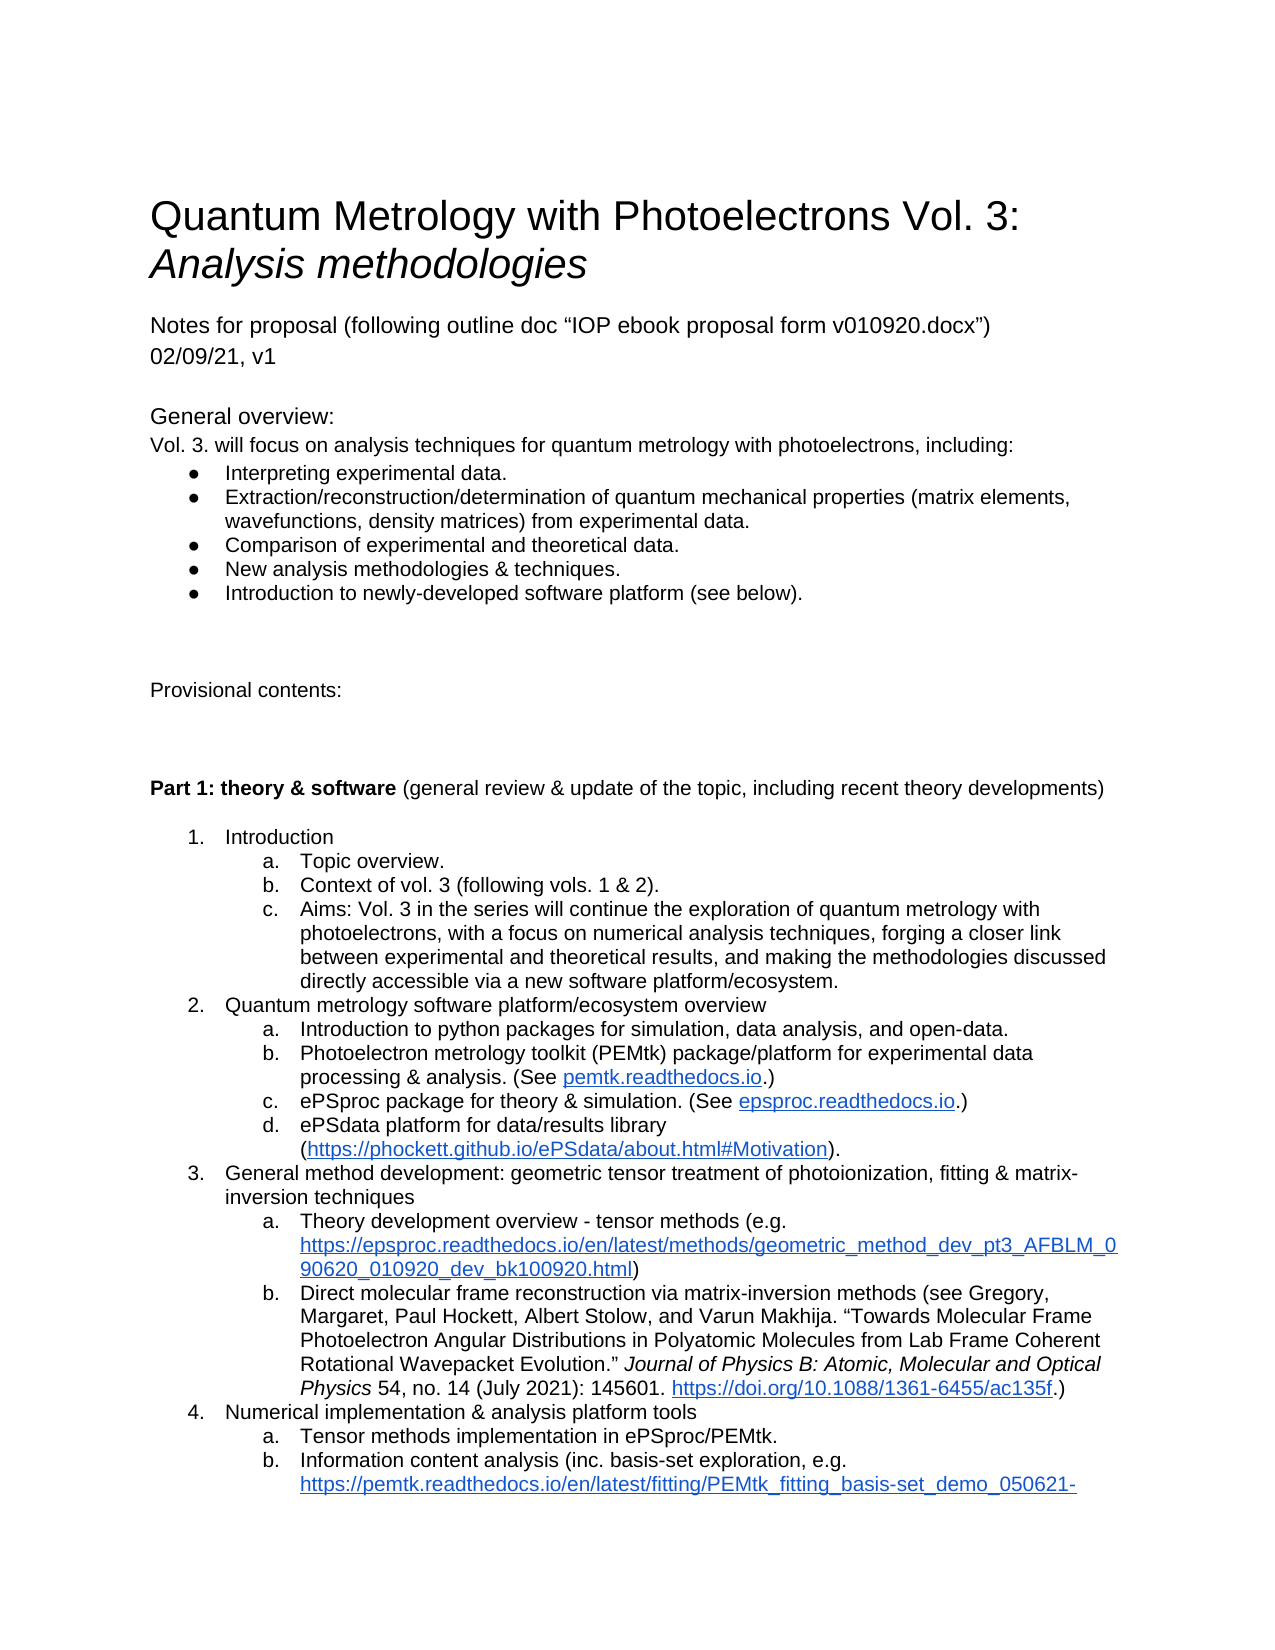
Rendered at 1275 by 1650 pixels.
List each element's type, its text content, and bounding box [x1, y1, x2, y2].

text General overview: Vol. 3. will focus on analysis techniques for quantum metrology with photoelectrons, including: [150, 403, 1125, 457]
list Information content analysis (inc. basis-set exploration, e.g. https://pemtk.readthedocs.io/en/latest/fitting/PEMtk_fitting_basis-set_demo_050621- [262, 1448, 1125, 1496]
list Numerical implementation & analysis platform tools [187, 1400, 1125, 1424]
list Introduction to python packages for simulation, data analysis, and open-data. [262, 1017, 1125, 1041]
list Tensor methods implementation in ePSproc/PEMtk. [262, 1424, 1125, 1448]
list ePSdata platform for data/results library (https://phockett.github.io/ePSdata/about.html#Motivation). [262, 1113, 1125, 1161]
list General method development: geometric tensor treatment of photoionization, fitting & matrix-inversion techniques [187, 1161, 1125, 1208]
list Context of vol. 3 (following vols. 1 & 2). [262, 873, 1125, 897]
list ePSproc package for theory & simulation. (See epsproc.readthedocs.io.) [262, 1089, 1125, 1113]
list Aims: Vol. 3 in the series will continue the exploration of quantum metrology with photoelectrons, with a focus on numerical analysis techniques, forging a closer link between experimental and theoretical results, and making the methodologies discussed directly accessible via a new software platform/ecosystem. [262, 897, 1125, 993]
list Comparison of experimental and theoretical data. [187, 532, 1125, 556]
list Extraction/reconstruction/determination of quantum mechanical properties (matrix elements, wavefunctions, density matrices) from experimental data. [187, 484, 1125, 532]
list Introduction to newly-developed software platform (see below). [187, 580, 1125, 604]
text Provisional contents: [150, 678, 1125, 702]
list Topic overview. [262, 849, 1125, 873]
list New analysis methodologies & techniques. [187, 556, 1125, 580]
list Introduction [187, 825, 1125, 849]
list Quantum metrology software platform/ecosystem overview [187, 993, 1125, 1017]
list Photoelectron metrology toolkit (PEMtk) package/platform for experimental data processing & analysis. (See pemtk.readthedocs.io.) [262, 1041, 1125, 1089]
subtitle Quantum Metrology with Photoelectrons Vol. 3: Analysis methodologies [150, 192, 1125, 287]
list Direct molecular frame reconstruction via matrix-inversion methods (see Gregory, Margaret, Paul Hockett, Albert Stolow, and Varun Makhija. “Towards Molecular Frame Photoelectron Angular Distributions in Polyatomic Molecules from Lab Frame Coherent Rotational Wavepacket Evolution.” Journal of Physics B: Atomic, Molecular and Optical Physics 54, no. 14 (July 2021): 145601. https://doi.org/10.1088/1361-6455/ac135f.) [262, 1280, 1125, 1400]
text 02/09/21, v1 [150, 343, 1125, 369]
text Notes for proposal (following outline doc “IOP ebook proposal form v010920.docx”) [150, 312, 1125, 339]
list Interpreting experimental data. [187, 461, 1125, 484]
list Theory development overview - tensor methods (e.g. https://epsproc.readthedocs.io/en/latest/methods/geometric_method_dev_pt3_AFBLM_090620_010920_dev_bk100920.html) [262, 1208, 1125, 1280]
text Part 1: theory & software (general review & update of the topic, including recent theory developments) [150, 776, 1125, 800]
